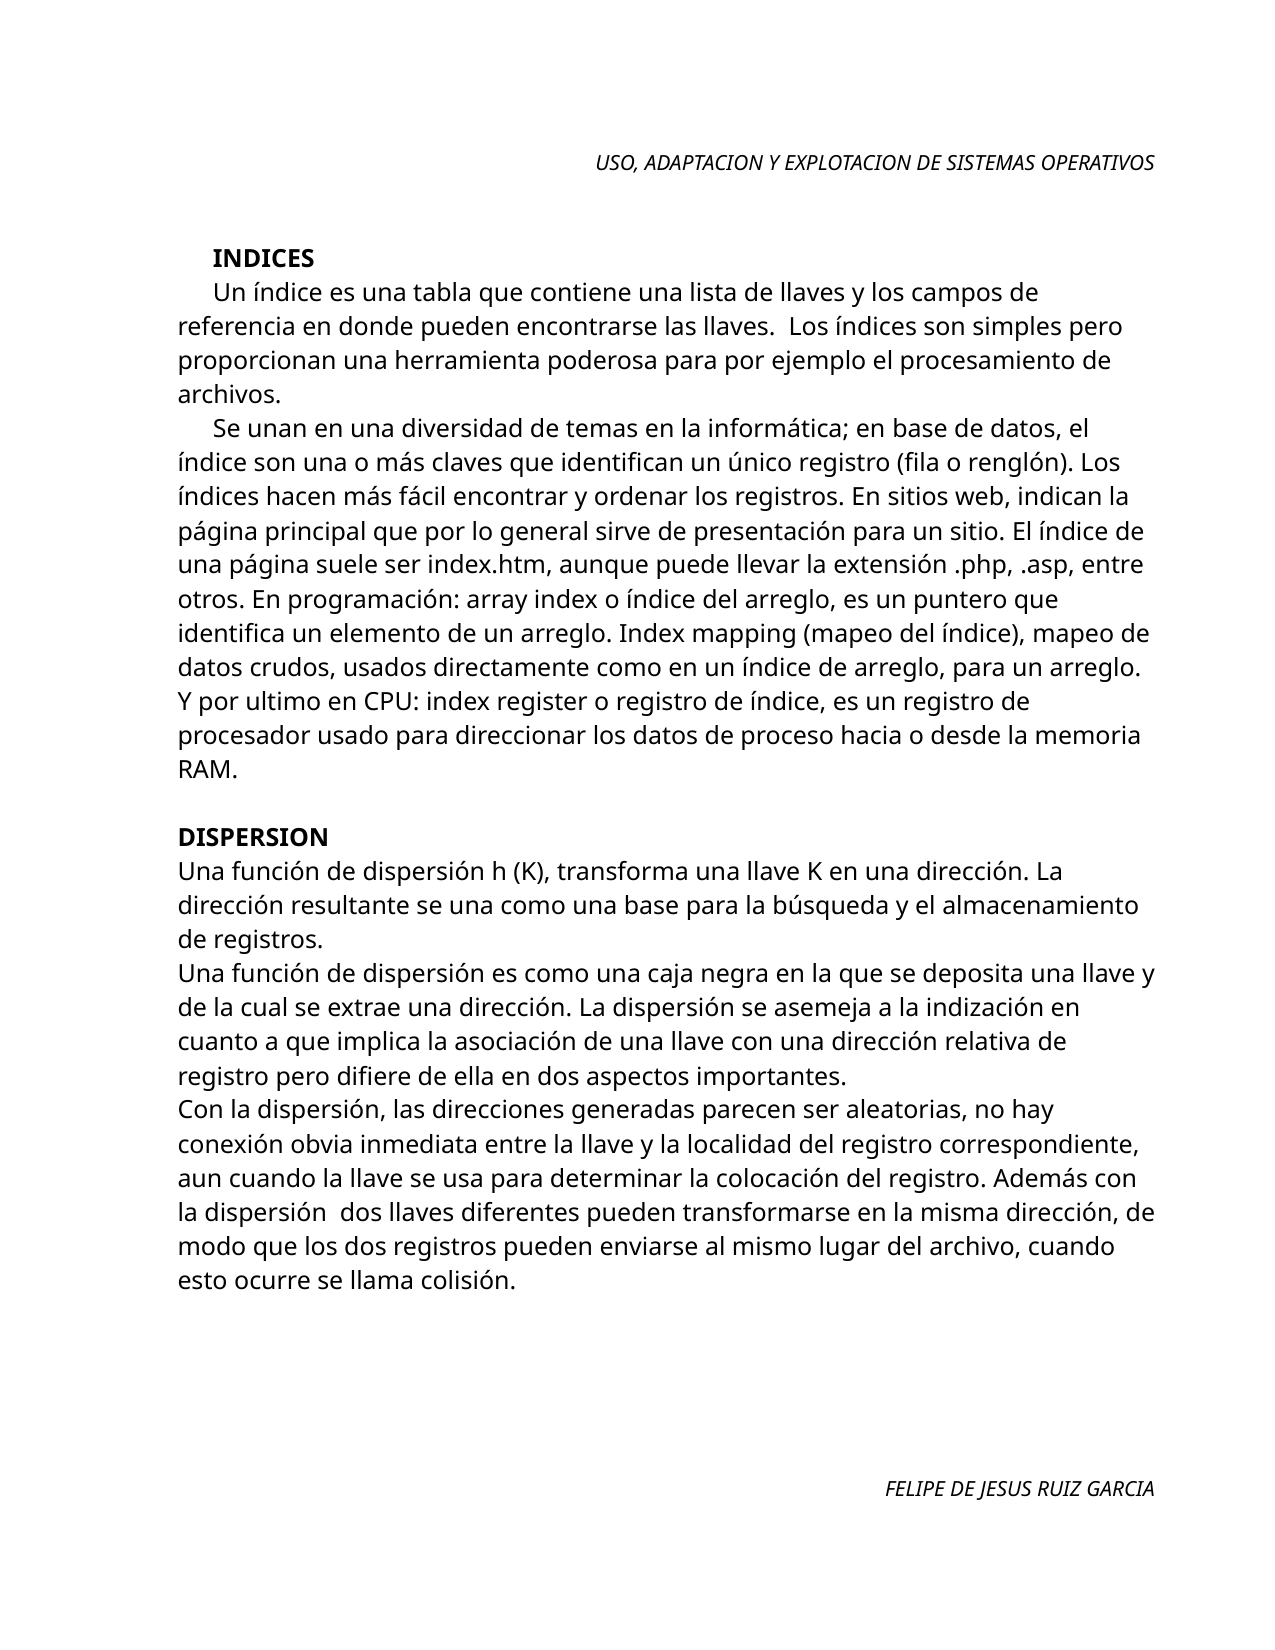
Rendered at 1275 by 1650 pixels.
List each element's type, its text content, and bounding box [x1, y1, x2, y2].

text Una función de dispersión h (K), transforma una llave K en una dirección. La dirección resultante se una como una base para la búsqueda y el almacenamiento de registros. [177, 854, 1157, 956]
text DISPERSION [177, 820, 1157, 854]
text Una función de dispersión es como una caja negra en la que se deposita una llave y de la cual se extrae una dirección. La dispersión se asemeja a la indización en cuanto a que implica la asociación de una llave con una dirección relativa de registro pero difiere de ella en dos aspectos importantes. [177, 956, 1157, 1092]
text Con la dispersión, las direcciones generadas parecen ser aleatorias, no hay conexión obvia inmediata entre la llave y la localidad del registro correspondiente, aun cuando la llave se usa para determinar la colocación del registro. Además con la dispersión dos llaves diferentes pueden transformarse en la misma dirección, de modo que los dos registros pueden enviarse al mismo lugar del archivo, cuando esto ocurre se llama colisión. [177, 1092, 1157, 1297]
text Un índice es una tabla que contiene una lista de llaves y los campos de referencia en donde pueden encontrarse las llaves. Los índices son simples pero proporcionan una herramienta poderosa para por ejemplo el procesamiento de archivos. [177, 275, 1157, 411]
text INDICES [177, 241, 1157, 275]
text Se unan en una diversidad de temas en la informática; en base de datos, el índice son una o más claves que identifican un único registro (fila o renglón). Los índices hacen más fácil encontrar y ordenar los registros. En sitios web, indican la página principal que por lo general sirve de presentación para un sitio. El índice de una página suele ser index.htm, aunque puede llevar la extensión .php, .asp, entre otros. En programación: array index o índice del arreglo, es un puntero que identifica un elemento de un arreglo. Index mapping (mapeo del índice), mapeo de datos crudos, usados directamente como en un índice de arreglo, para un arreglo. Y por ultimo en CPU: index register o registro de índice, es un registro de procesador usado para direccionar los datos de proceso hacia o desde la memoria RAM. [177, 411, 1157, 786]
